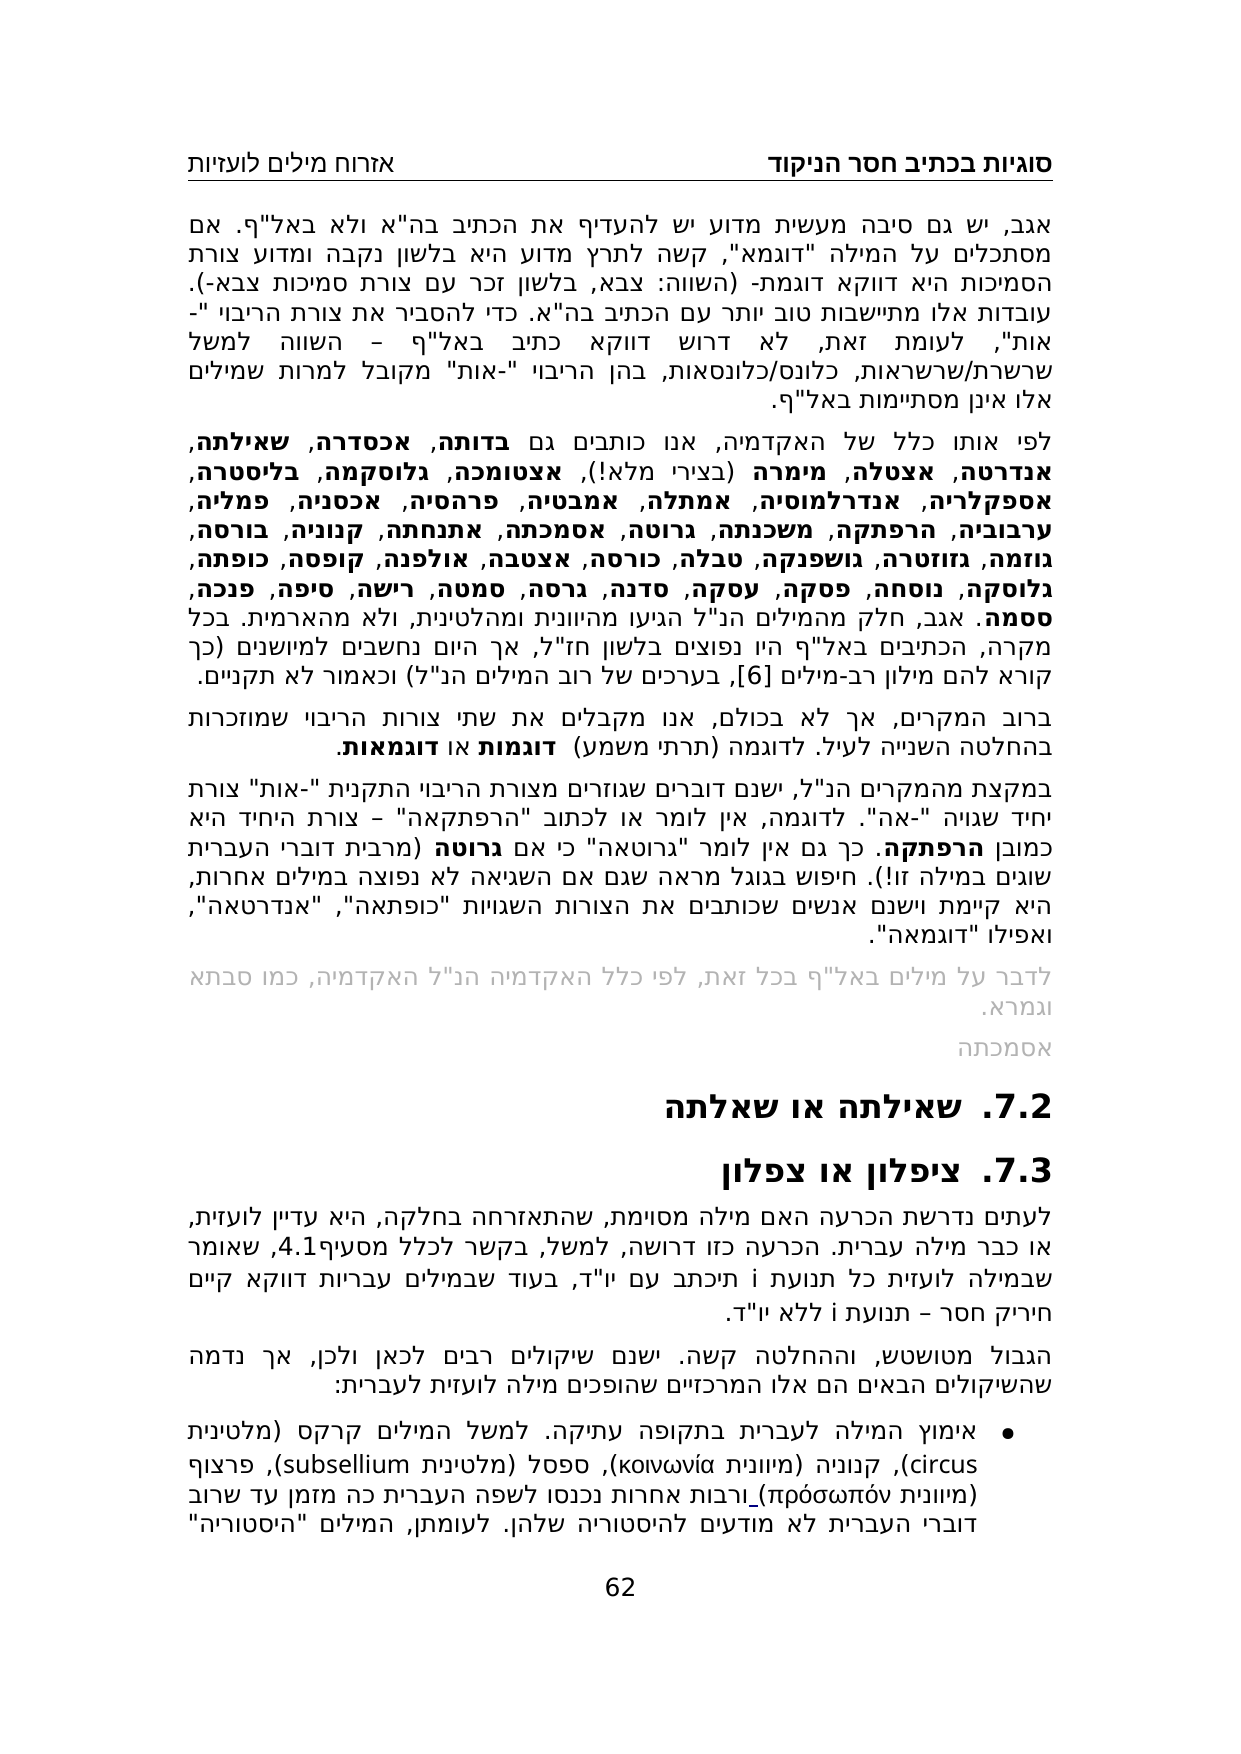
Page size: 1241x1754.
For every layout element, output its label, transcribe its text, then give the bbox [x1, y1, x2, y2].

subtitle שאילתה או שאלתה [187, 1088, 1053, 1126]
text לפי אותו כלל של האקדמיה, אנו כותבים גם בדותה, אכסדרה, שאילתה, אנדרטה, אצטלה, מימרה (בצירי מלא!), אצטומכה, גלוסקמה, בליסטרה, אספקלריה, אנדרלמוסיה, אמתלה, אמבטיה, פרהסיה, אכסניה, פמליה, ערבוביה, הרפתקה, משכנתה, גרוטה, אסמכתה, אתנחתה, קנוניה, בורסה, גוזמה, גזוזטרה, גושפנקה, טבלה, כורסה, אצטבה, אולפנה, קופסה, כופתה, גלוסקה, נוסחה, פסקה, עסקה, סדנה, גרסה, סמטה, רישה, סיפה, פנכה, ססמה. אגב, חלק מהמילים הנ"ל הגיעו מהיוונית ומהלטינית, ולא מהארמית. בכל מקרה, הכתיבים באל"ף היו נפוצים בלשון חז"ל, אך היום נחשבים למיושנים (כך קורא להם מילון רב-מילים [6], בערכים של רוב המילים הנ"ל) וכאמור לא תקניים. [187, 427, 1053, 691]
subtitle ציפלון או צפלון [187, 1151, 1053, 1190]
text במקצת מהמקרים הנ"ל, ישנם דוברים שגוזרים מצורת הריבוי התקנית "-אות" צורת יחיד שגויה "-אה". לדוגמה, אין לומר או לכתוב "הרפתקאה" – צורת היחיד היא כמובן הרפתקה. כך גם אין לומר "גרוטאה" כי אם גרוטה (מרבית דוברי העברית שוגים במילה זו!). חיפוש בגוגל מראה שגם אם השגיאה לא נפוצה במילים אחרות, היא קיימת וישנם אנשים שכותבים את הצורות השגויות "כופתאה", "אנדרטאה", ואפילו "דוגמאה". [187, 774, 1053, 950]
text לעתים נדרשת הכרעה האם מילה מסוימת, שהתאזרחה בחלקה, היא עדיין לועזית, או כבר מילה עברית. הכרעה כזו דרושה, למשל, בקשר לכלל מסעיף4.1, שאומר שבמילה לועזית כל תנועת i תיכתב עם יו"ד, בעוד שבמילים עבריות דווקא קיים חיריק חסר – תנועת i ללא יו"ד. [187, 1202, 1053, 1329]
text לדבר על מילים באל"ף בכל זאת, לפי כלל האקדמיה הנ"ל האקדמיה, כמו סבתא וגמרא. [187, 962, 1053, 1021]
text הגבול מטושטש, וההחלטה קשה. ישנם שיקולים רבים לכאן ולכן, אך נדמה שהשיקולים הבאים הם אלו המרכזיים שהופכים מילה לועזית לעברית: [187, 1341, 1053, 1400]
text אסמכתה [187, 1033, 1053, 1063]
text אגב, יש גם סיבה מעשית מדוע יש להעדיף את הכתיב בה"א ולא באל"ף. אם מסתכלים על המילה "דוגמא", קשה לתרץ מדוע היא בלשון נקבה ומדוע צורת הסמיכות היא דווקא דוגמת- (השווה: צבא, בלשון זכר עם צורת סמיכות צבא-). עובדות אלו מתיישבות טוב יותר עם הכתיב בה"א. כדי להסביר את צורת הריבוי "-אות", לעומת זאת, לא דרוש דווקא כתיב באל"ף – השווה למשל שרשרת/שרשראות, כלונס/כלונסאות, בהן הריבוי "-אות" מקובל למרות שמילים אלו אינן מסתיימות באל"ף. [187, 210, 1053, 415]
list אימוץ המילה לעברית בתקופה עתיקה. למשל המילים קרקס (מלטינית circus), קנוניה (מיוונית κοινωνία), ספסל (מלטינית subsellium), פרצוף (מיוונית πρόσωπόν) ורבות אחרות נכנסו לשפה העברית כה מזמן עד שרוב דוברי העברית לא מודעים להיסטוריה שלהן. לעומתן, המילים "היסטוריה" ו"טלוויזיה" אומצו רק לאחרונה. [187, 1412, 1016, 1539]
text ברוב המקרים, אך לא בכולם, אנו מקבלים את שתי צורות הריבוי שמוזכרות בהחלטה השנייה לעיל. לדוגמה (תרתי משמע) דוגמות או דוגמאות. [187, 703, 1053, 762]
